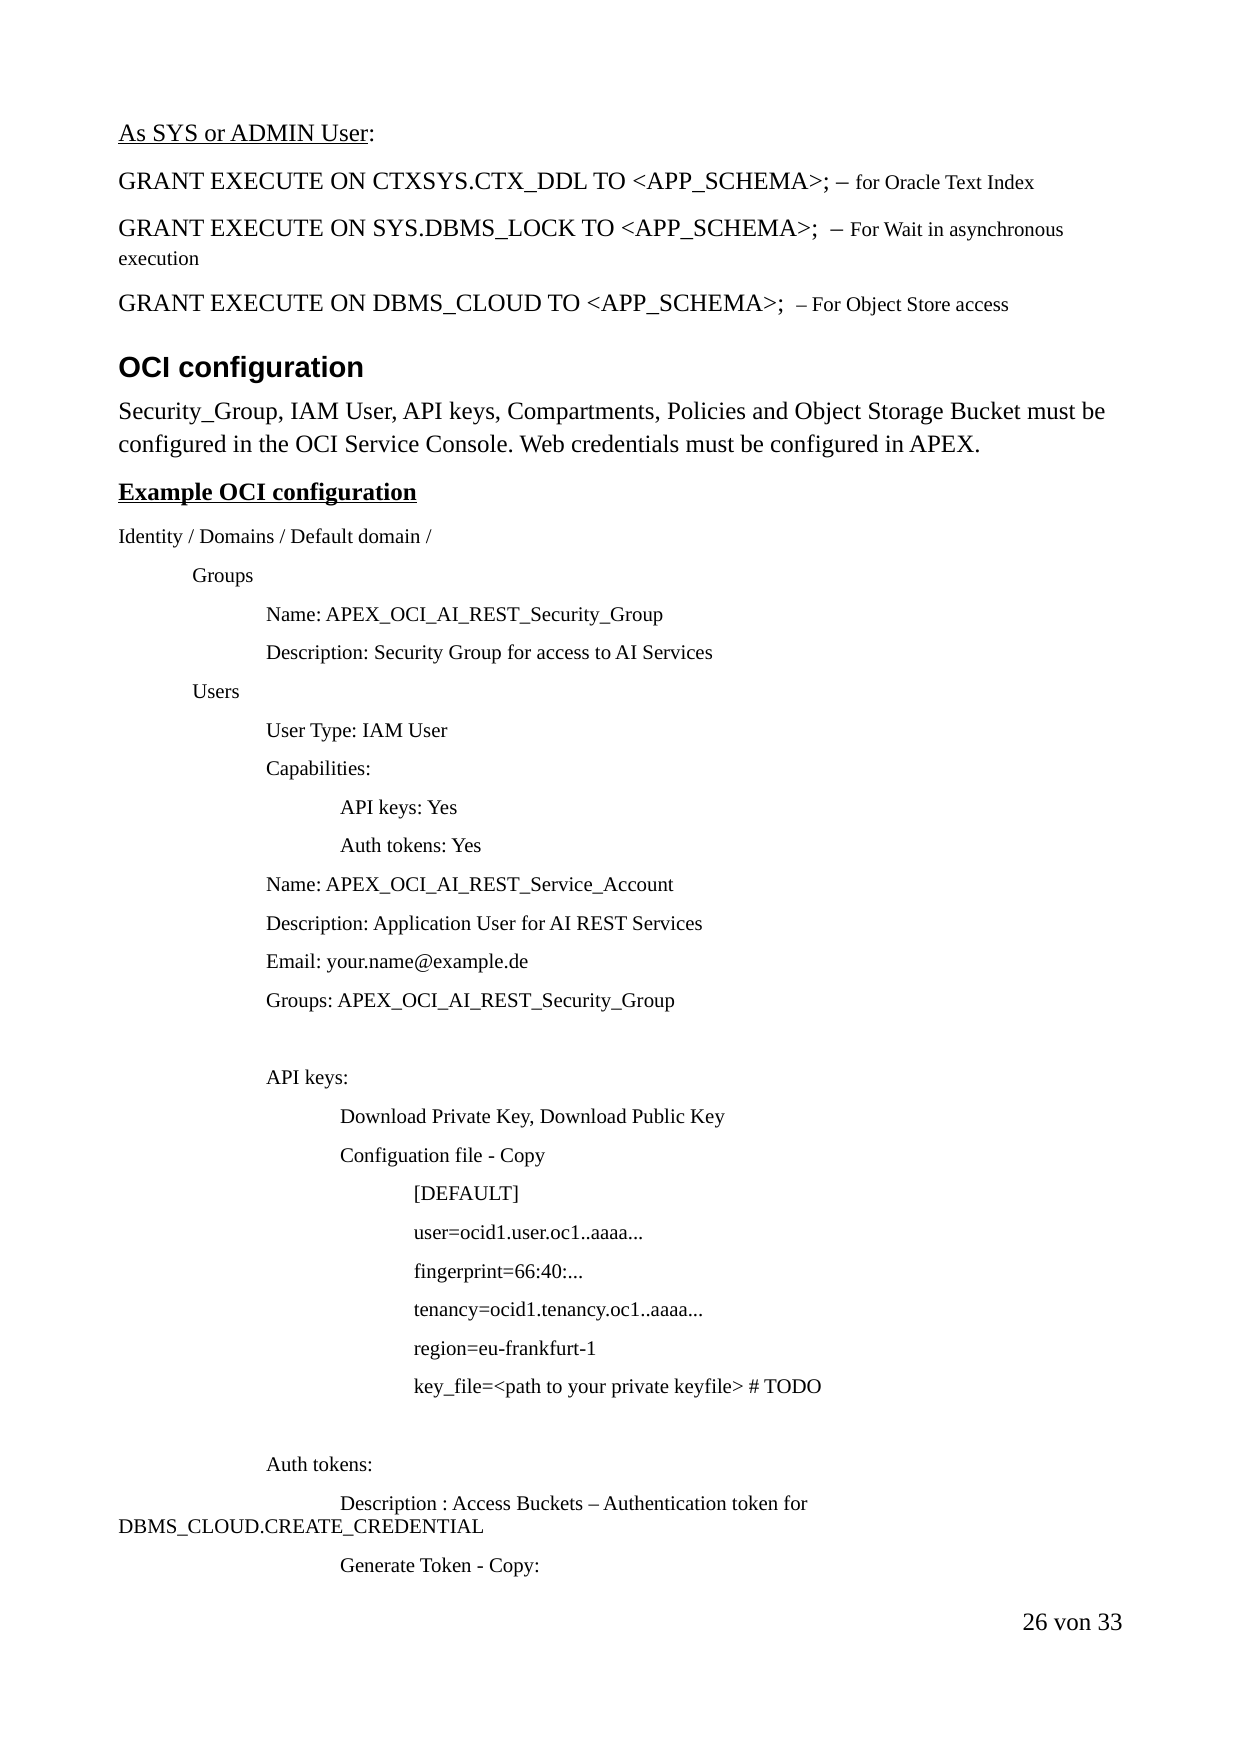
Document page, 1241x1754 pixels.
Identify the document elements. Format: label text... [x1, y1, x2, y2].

text tenancy=ocid1.tenancy.oc1..aaaa... [118, 1297, 1122, 1321]
text Configuation file - Copy [118, 1143, 1122, 1167]
text As SYS or ADMIN User: [118, 118, 1122, 147]
text Identity / Domains / Default domain / [118, 524, 1122, 548]
text user=ocid1.user.oc1..aaaa... [118, 1220, 1122, 1244]
text Groups: APEX_OCI_AI_REST_Security_Group [118, 988, 1122, 1012]
text GRANT EXECUTE ON SYS.DBMS_LOCK TO <APP_SCHEMA>; – For Wait in asynchronous execution [118, 213, 1122, 270]
text key_file=<path to your private keyfile> # TODO [118, 1374, 1122, 1398]
text Auth tokens: Yes [118, 833, 1122, 857]
text Example OCI configuration [118, 477, 1122, 505]
text User Type: IAM User [118, 717, 1122, 742]
text API keys: [118, 1065, 1122, 1089]
text API keys: Yes [118, 795, 1122, 819]
text Groups [118, 563, 1122, 587]
subtitle OCI configuration [118, 350, 1122, 383]
text Users [118, 679, 1122, 703]
text Name: APEX_OCI_AI_REST_Security_Group [118, 602, 1122, 626]
text Capabilities: [118, 756, 1122, 780]
text Description: Security Group for access to AI Services [118, 640, 1122, 664]
text [DEFAULT] [118, 1181, 1122, 1205]
text Auth tokens: [118, 1452, 1122, 1476]
text fingerprint=66:40:... [118, 1258, 1122, 1283]
text Security_Group, IAM User, API keys, Compartments, Policies and Object Storage Bucket must be configured in the OCI Service Console. Web credentials must be configured in APEX. [118, 396, 1122, 458]
text Email: your.name@example.de [118, 949, 1122, 973]
text Description: Application User for AI REST Services [118, 911, 1122, 935]
text GRANT EXECUTE ON DBMS_CLOUD TO <APP_SCHEMA>; – For Object Store access [118, 288, 1122, 317]
text region=eu-frankfurt-1 [118, 1336, 1122, 1360]
text Generate Token - Copy: [118, 1553, 1122, 1577]
text Description : Access Buckets – Authentication token for DBMS_CLOUD.CREATE_CREDENTIAL [118, 1490, 1122, 1538]
text Name: APEX_OCI_AI_REST_Service_Account [118, 872, 1122, 896]
text Download Private Key, Download Public Key [118, 1104, 1122, 1128]
text GRANT EXECUTE ON CTXSYS.CTX_DDL TO <APP_SCHEMA>; – for Oracle Text Index [118, 166, 1122, 194]
